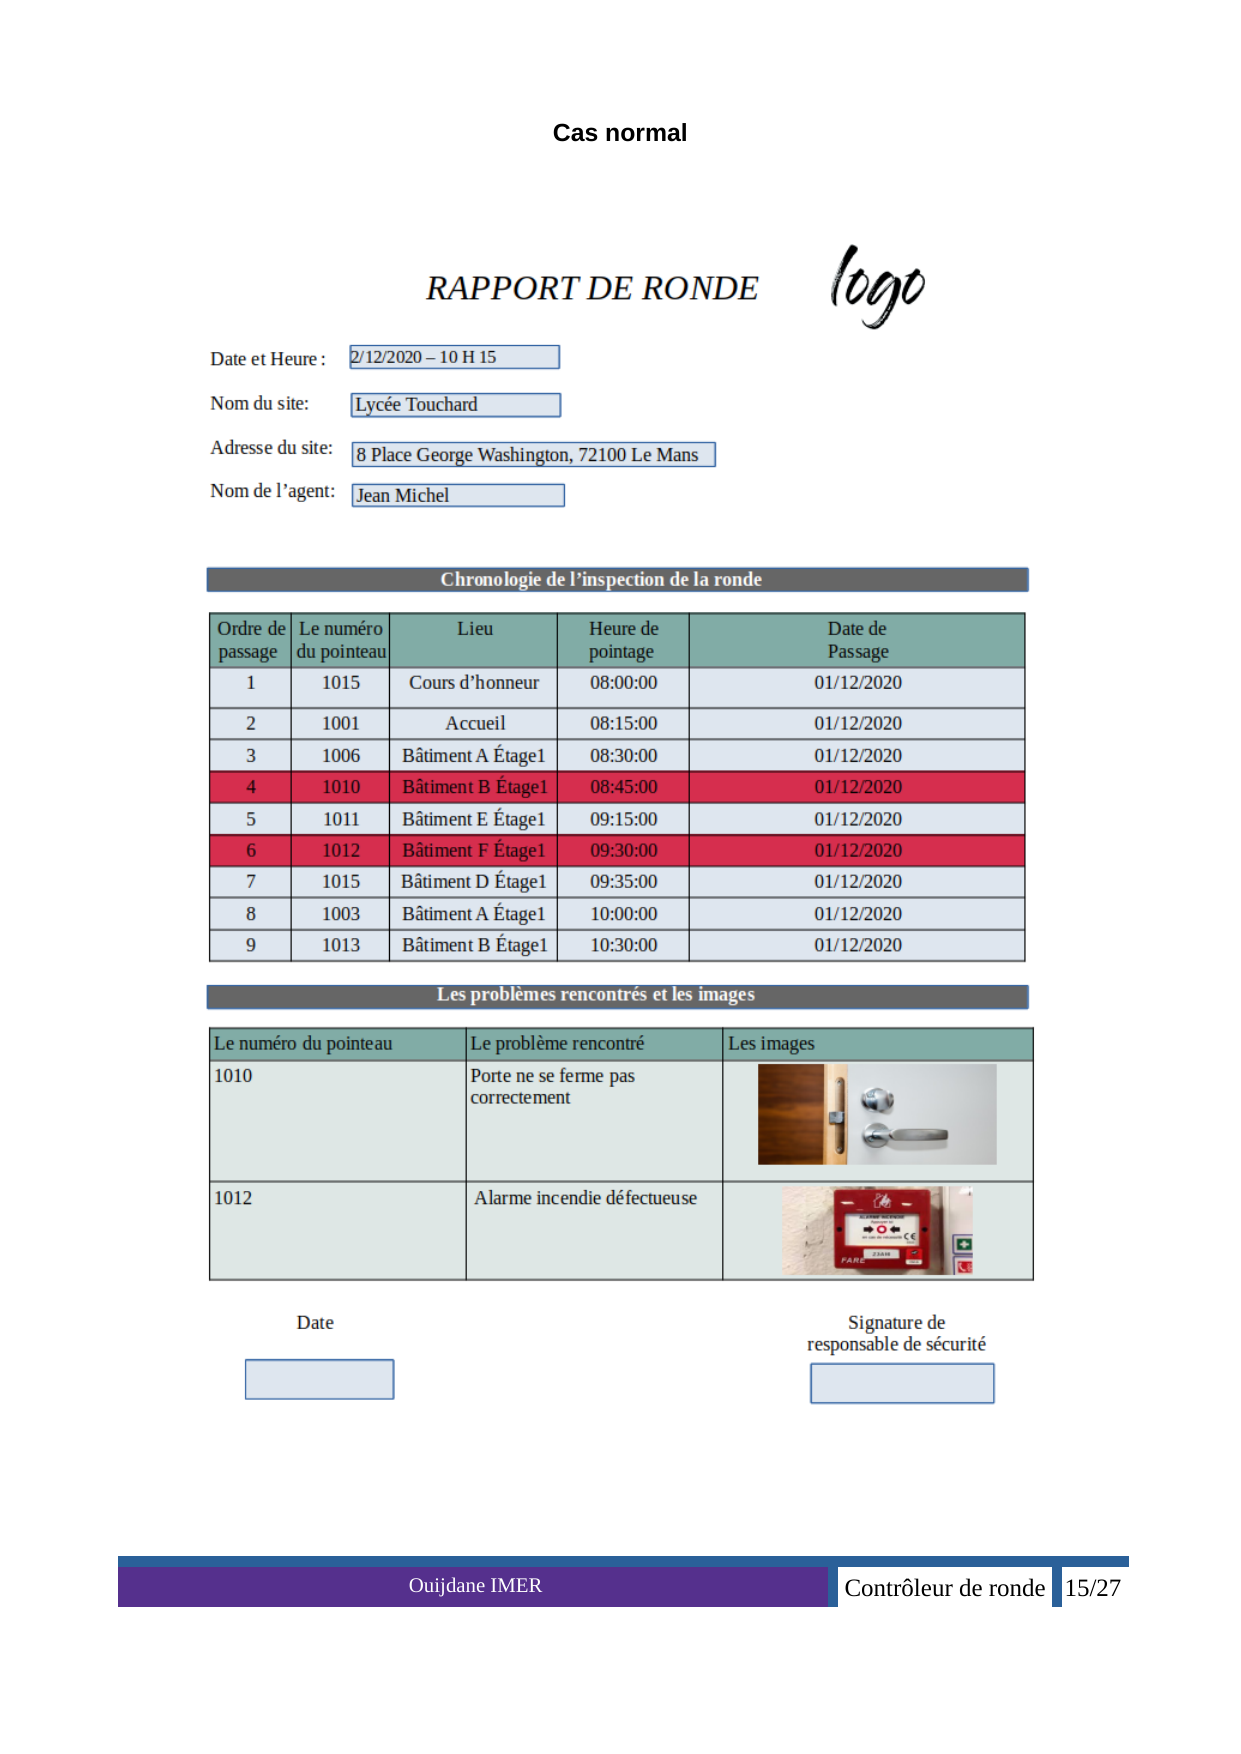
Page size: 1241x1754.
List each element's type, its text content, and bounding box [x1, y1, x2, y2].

picture [118, 176, 1070, 1522]
subtitle Cas normal [118, 118, 1122, 147]
